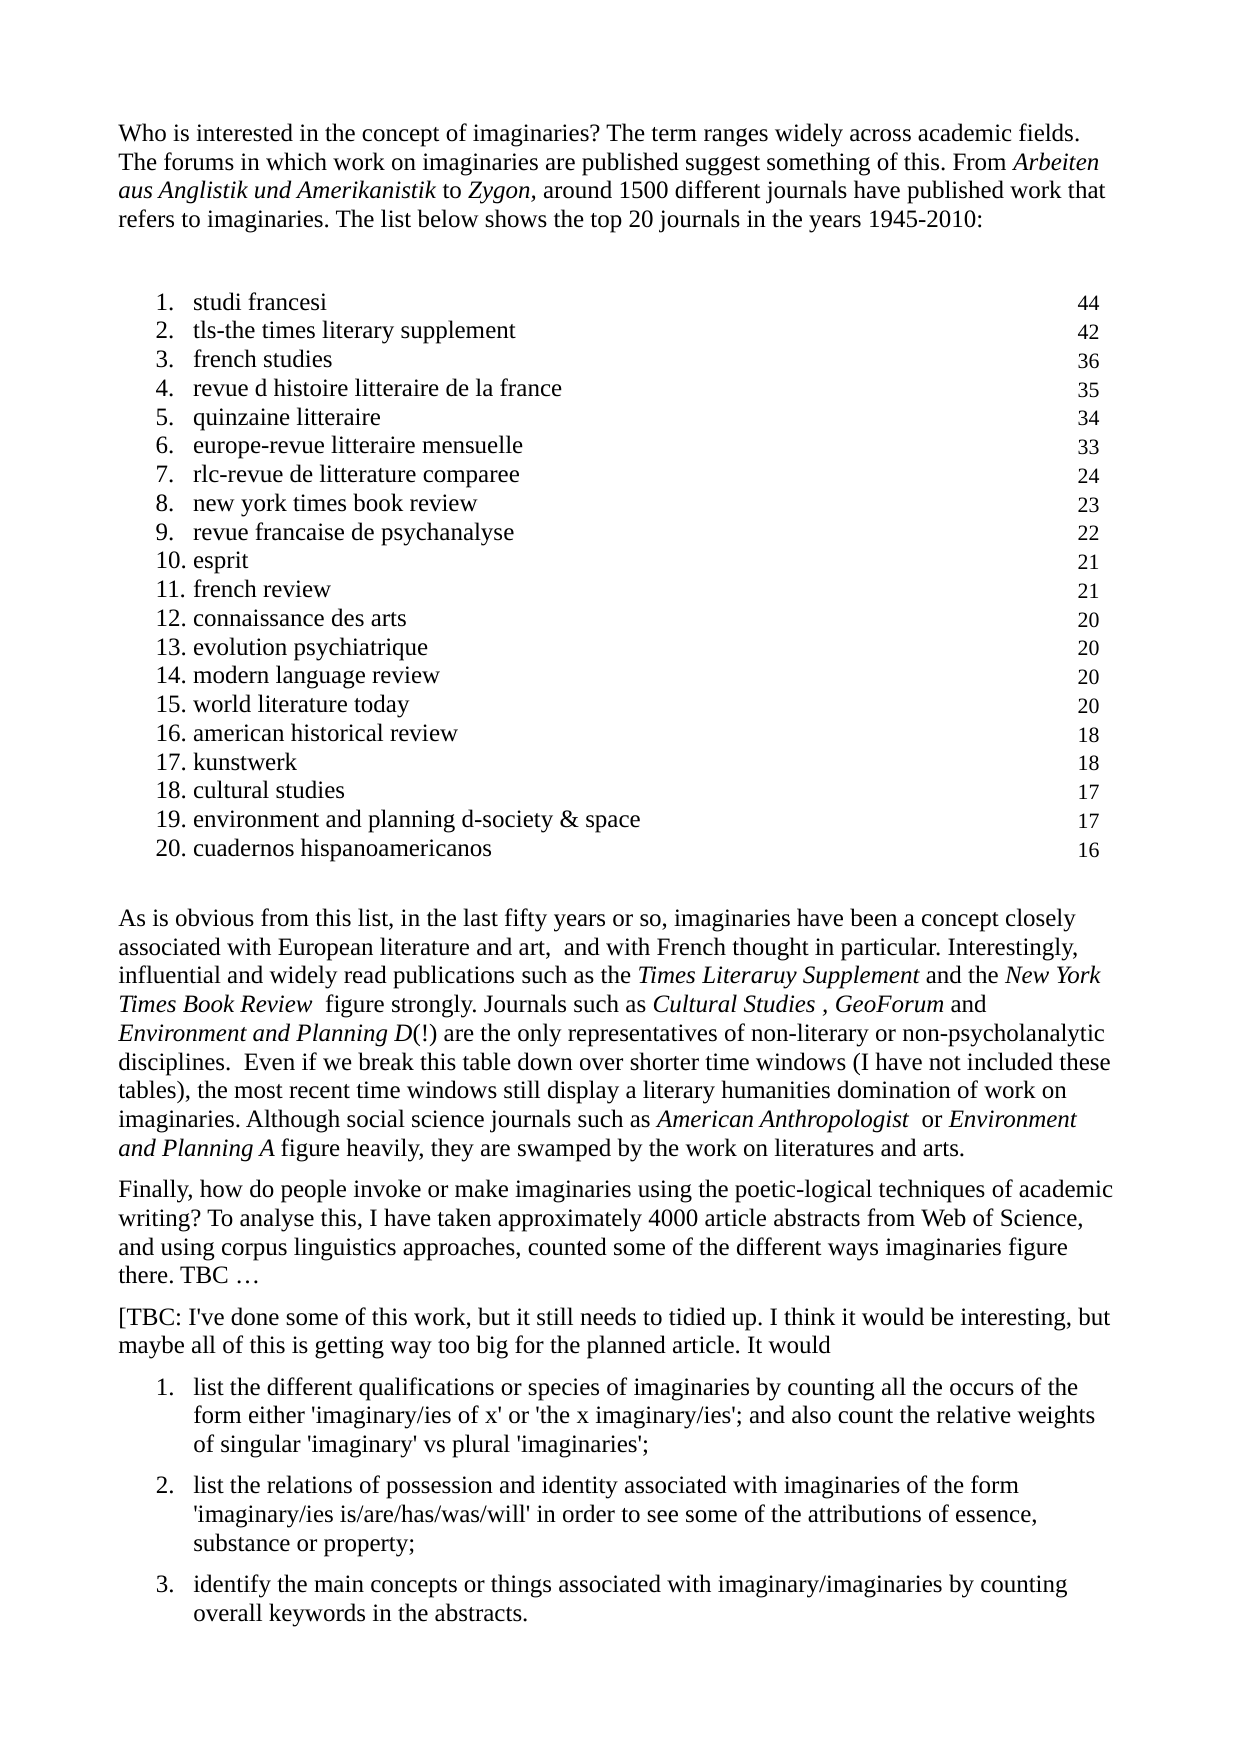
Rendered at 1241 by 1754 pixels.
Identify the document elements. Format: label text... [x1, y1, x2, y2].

table_cell 24 [741, 459, 1102, 488]
table_header studi francesi [115, 287, 741, 316]
table_cell quinzaine litteraire [115, 402, 741, 431]
table_cell 21 [741, 574, 1102, 603]
table_cell evolution psychiatrique [115, 632, 741, 661]
table_cell kunstwerk [115, 747, 741, 776]
table_cell 20 [741, 689, 1102, 718]
table_cell 42 [741, 316, 1102, 344]
table_cell europe-revue litteraire mensuelle [115, 431, 741, 459]
table_cell 20 [741, 661, 1102, 689]
table_cell 21 [741, 546, 1102, 574]
list identify the main concepts or things associated with imaginary/imaginaries by counting overall keywords in the abstracts. [156, 1569, 1122, 1627]
table_cell world literature today [115, 689, 741, 718]
table_cell 34 [741, 402, 1102, 431]
table_cell tls-the times literary supplement [115, 316, 741, 344]
table_cell 33 [741, 431, 1102, 459]
table_cell revue francaise de psychanalyse [115, 517, 741, 546]
table_cell 18 [741, 718, 1102, 747]
table_cell french review [115, 574, 741, 603]
text As is obvious from this list, in the last fifty years or so, imaginaries have been a concept closely associated with European literature and art, and with French thought in particular. Interestingly, influential and widely read publications such as the Times Literaruy Supplement and the New York Times Book Review figure strongly. Journals such as Cultural Studies , GeoForum and Environment and Planning D(!) are the only representatives of non-literary or non-psycholanalytic disciplines. Even if we break this table down over shorter time windows (I have not included these tables), the most recent time windows still display a literary humanities domination of work on imaginaries. Although social science journals such as American Anthropologist or Environment and Planning A figure heavily, they are swamped by the work on literatures and arts. [118, 903, 1122, 1162]
table_cell new york times book review [115, 488, 741, 517]
table_header 44 [741, 287, 1102, 316]
table_cell american historical review [115, 718, 741, 747]
table_cell 22 [741, 517, 1102, 546]
table_cell connaissance des arts [115, 603, 741, 632]
table_cell 35 [741, 373, 1102, 402]
text Finally, how do people invoke or make imaginaries using the poetic-logical techniques of academic writing? To analyse this, I have taken approximately 4000 article abstracts from Web of Science, and using corpus linguistics approaches, counted some of the different ways imaginaries figure there. TBC … [118, 1174, 1122, 1289]
list list the relations of possession and identity associated with imaginaries of the form 'imaginary/ies is/are/has/was/will' in order to see some of the attributions of essence, substance or property; [156, 1471, 1122, 1557]
table_cell 17 [741, 804, 1102, 833]
table_cell 18 [741, 747, 1102, 776]
table_cell cuadernos hispanoamericanos [115, 833, 741, 862]
table_cell rlc-revue de litterature comparee [115, 459, 741, 488]
list list the different qualifications or species of imaginaries by counting all the occurs of the form either 'imaginary/ies of x' or 'the x imaginary/ies'; and also count the relative weights of singular 'imaginary' vs plural 'imaginaries'; [156, 1372, 1122, 1458]
table_cell esprit [115, 546, 741, 574]
table_cell revue d histoire litteraire de la france [115, 373, 741, 402]
table_cell modern language review [115, 661, 741, 689]
table_cell 23 [741, 488, 1102, 517]
table_cell 17 [741, 776, 1102, 804]
text [TBC: I've done some of this work, but it still needs to tidied up. I think it would be interesting, but maybe all of this is getting way too big for the planned article. It would [118, 1302, 1122, 1359]
table_cell french studies [115, 344, 741, 373]
table_cell 20 [741, 632, 1102, 661]
table_cell 16 [741, 833, 1102, 862]
table_cell cultural studies [115, 776, 741, 804]
table_cell environment and planning d-society & space [115, 804, 741, 833]
text Who is interested in the concept of imaginaries? The term ranges widely across academic fields. The forums in which work on imaginaries are published suggest something of this. From Arbeiten aus Anglistik und Amerikanistik to Zygon, around 1500 different journals have published work that refers to imaginaries. The list below shows the top 20 journals in the years 1945-2010: [118, 118, 1122, 233]
table_cell 36 [741, 344, 1102, 373]
table_cell 20 [741, 603, 1102, 632]
